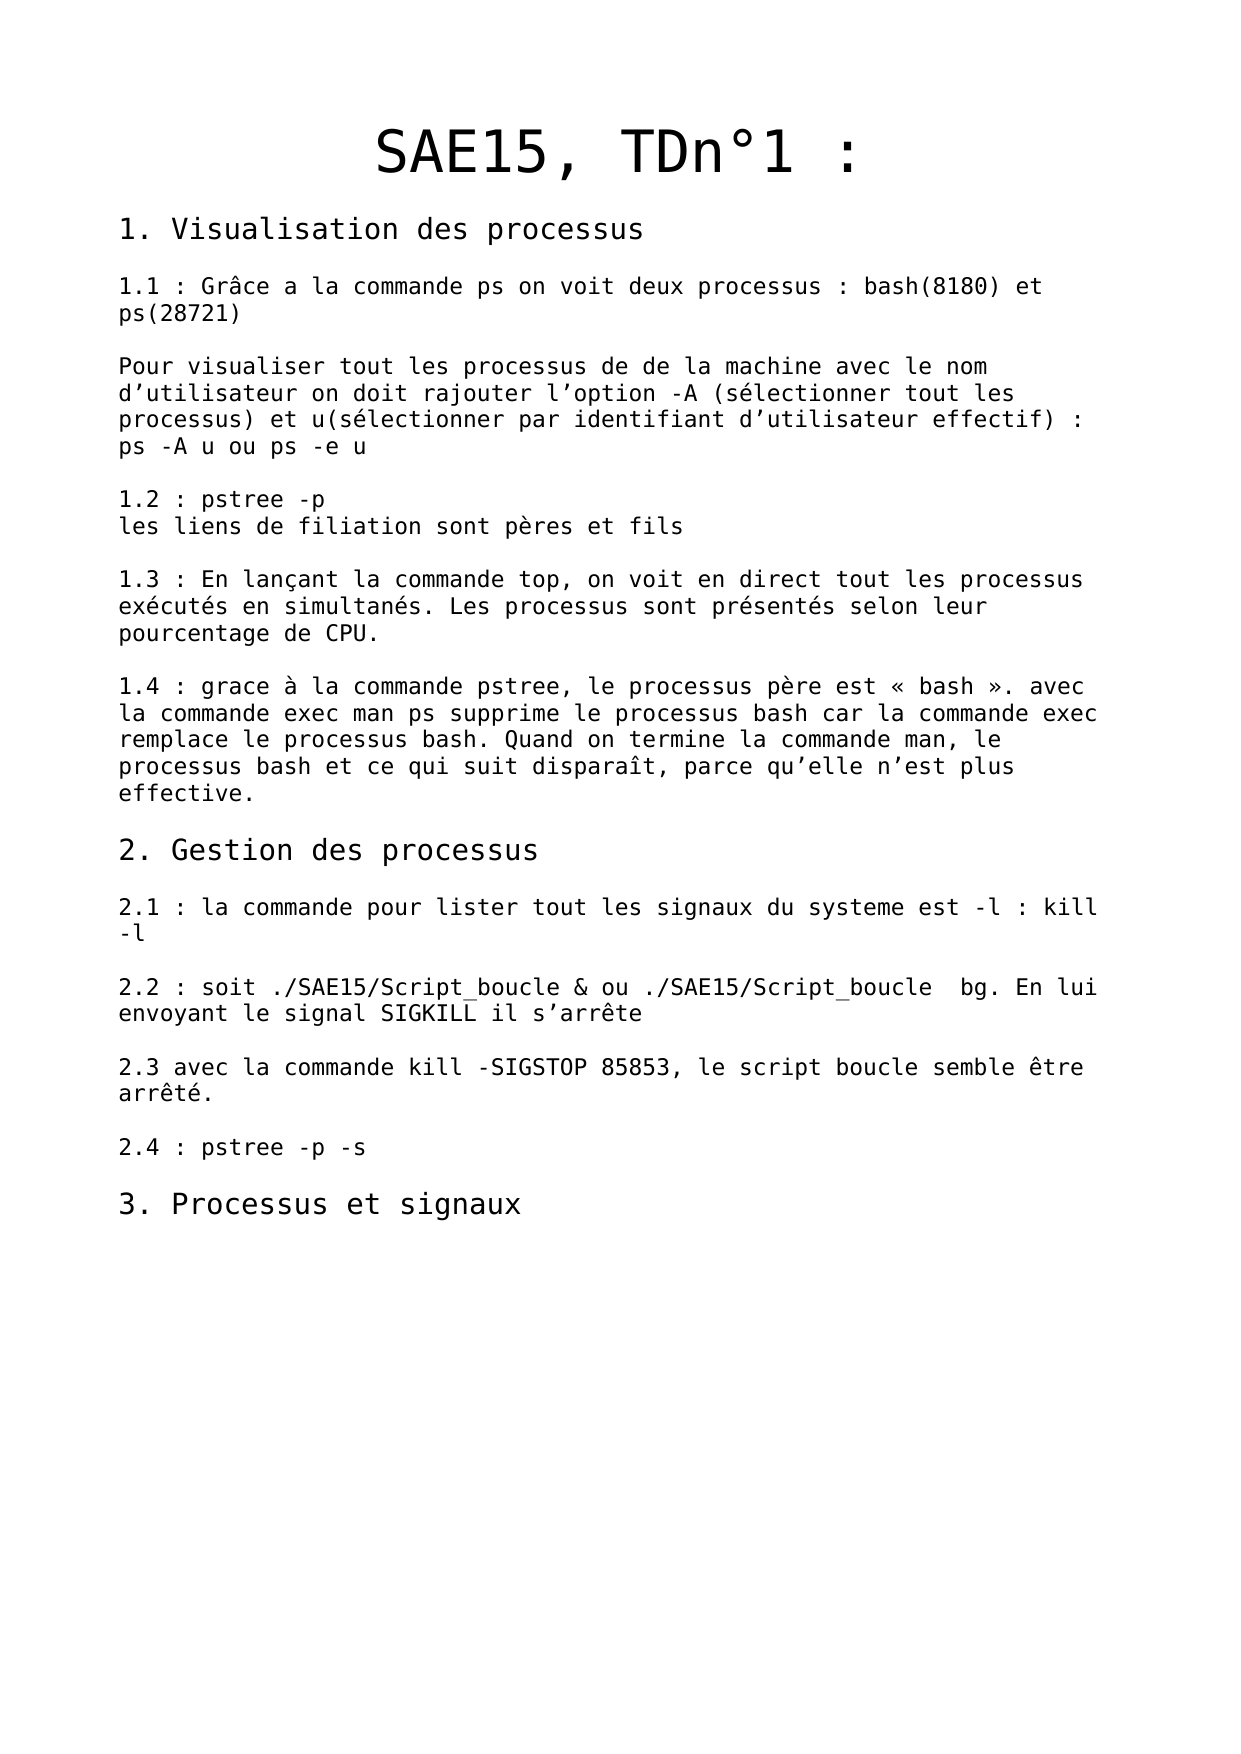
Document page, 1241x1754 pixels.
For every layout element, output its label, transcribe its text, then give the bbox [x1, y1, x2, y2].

text les liens de filiation sont pères et fils [118, 513, 1122, 540]
text 2.1 : la commande pour lister tout les signaux du systeme est -l : kill -l [118, 894, 1122, 947]
text SAE15, TDn°1 : [118, 118, 1122, 186]
text 2.4 : pstree -p -s [118, 1134, 1122, 1161]
text 2. Gestion des processus [118, 833, 1122, 867]
text 2.2 : soit ./SAE15/Script_boucle & ou ./SAE15/Script_boucle bg. En lui envoyant le signal SIGKILL il s’arrête [118, 974, 1122, 1027]
text 2.3 avec la commande kill -SIGSTOP 85853, le script boucle semble être arrêté. [118, 1054, 1122, 1107]
text 1.4 : grace à la commande pstree, le processus père est « bash ». avec la commande exec man ps supprime le processus bash car la commande exec remplace le processus bash. Quand on termine la commande man, le processus bash et ce qui suit disparaît, parce qu’elle n’est plus effective. [118, 673, 1122, 807]
text Pour visualiser tout les processus de de la machine avec le nom d’utilisateur on doit rajouter l’option -A (sélectionner tout les processus) et u(sélectionner par identifiant d’utilisateur effectif) : ps -A u ou ps -e u [118, 353, 1122, 460]
text 1.3 : En lançant la commande top, on voit en direct tout les processus exécutés en simultanés. Les processus sont présentés selon leur pourcentage de CPU. [118, 567, 1122, 647]
text 1.1 : Grâce a la commande ps on voit deux processus : bash(8180) et ps(28721) [118, 273, 1122, 327]
text 1.2 : pstree -p [118, 487, 1122, 513]
text 3. Processus et signaux [118, 1187, 1122, 1221]
text 1. Visualisation des processus [118, 213, 1122, 247]
